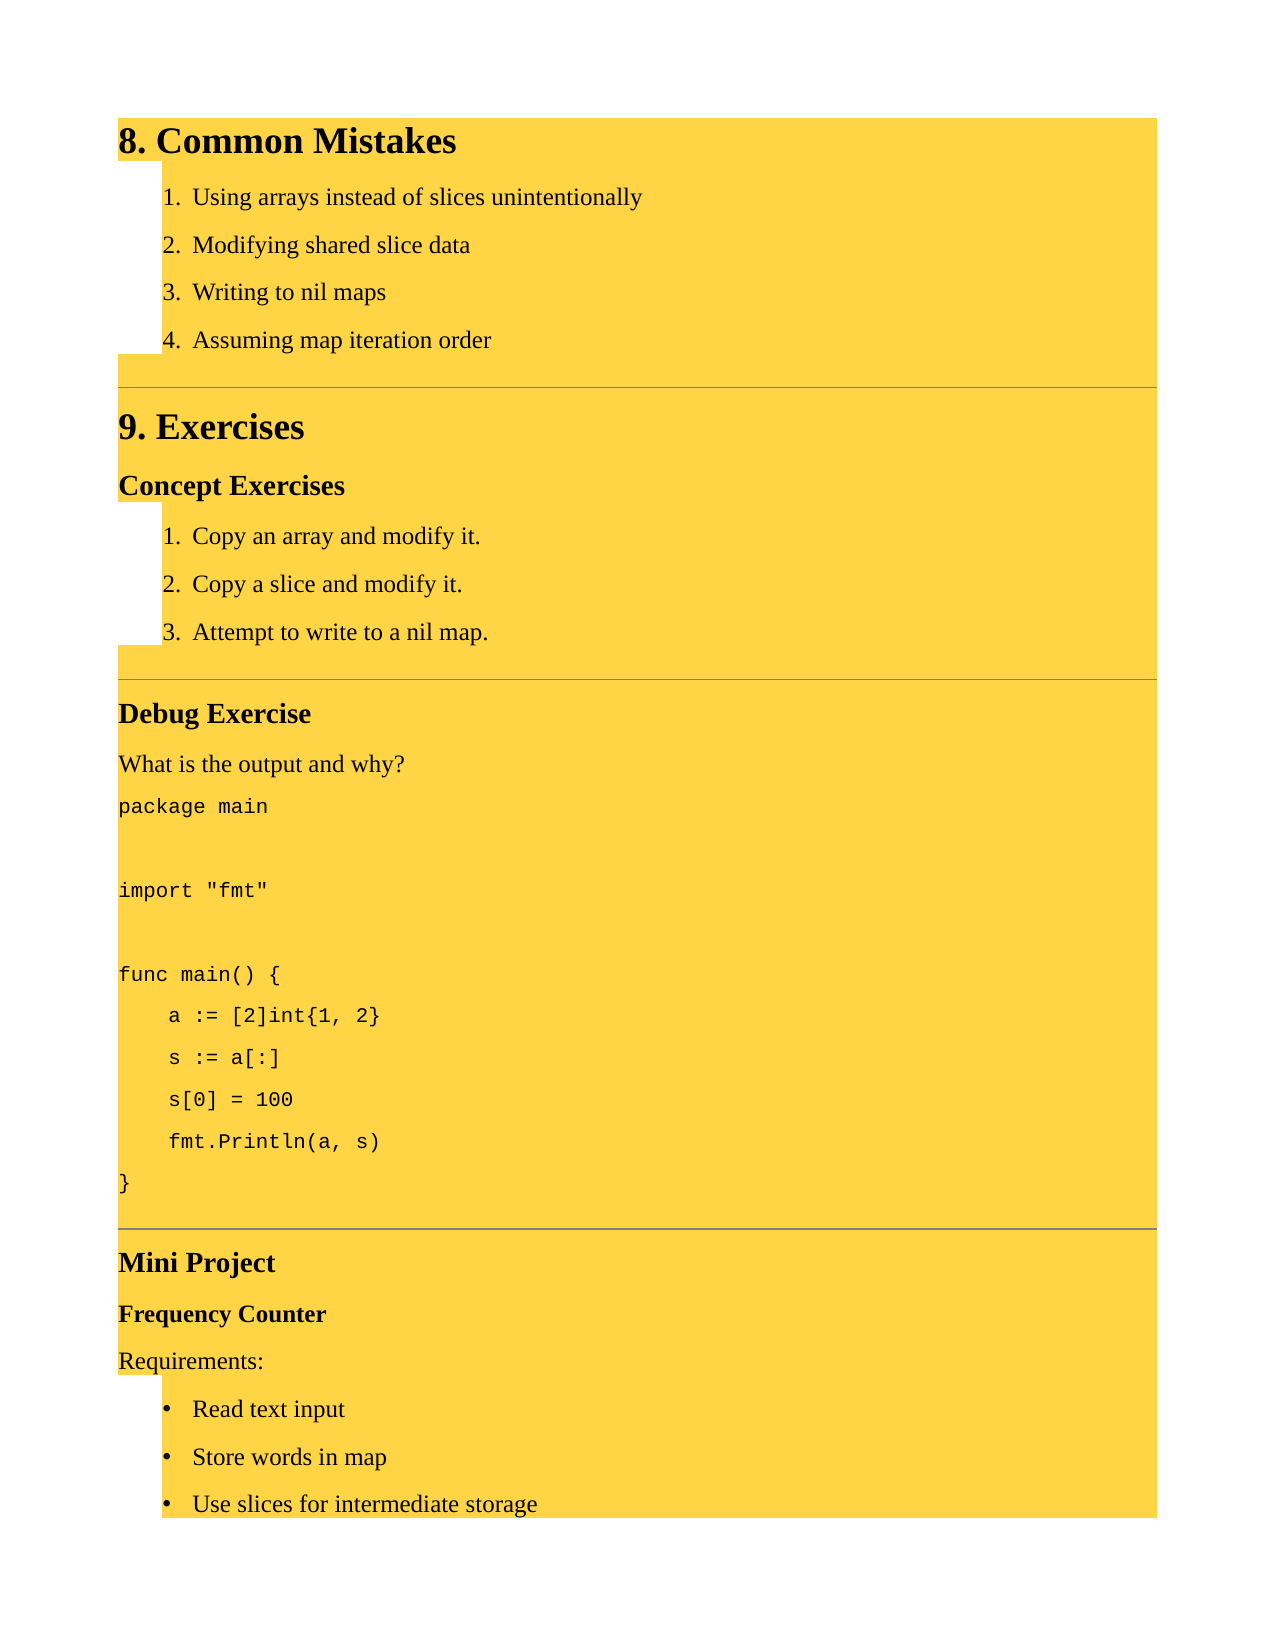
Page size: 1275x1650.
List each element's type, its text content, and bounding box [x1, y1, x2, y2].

text s[0] = 100 [118, 1089, 1157, 1112]
text fmt.Println(a, s) [118, 1131, 1157, 1154]
list Read text input [162, 1394, 1157, 1423]
list Modifying shared slice data [162, 230, 1157, 259]
list Writing to nil maps [162, 277, 1157, 306]
text Frequency Counter [118, 1299, 1157, 1327]
list Attempt to write to a nil map. [162, 617, 1157, 645]
text What is the output and why? [118, 749, 1157, 778]
text import "fmt" [118, 880, 1157, 904]
list Use slices for intermediate storage [162, 1489, 1157, 1518]
subtitle 9. Exercises [118, 404, 1157, 447]
subtitle Mini Project [118, 1246, 1157, 1279]
text package main [118, 796, 1157, 820]
text a := [2]int{1, 2} [118, 1005, 1157, 1029]
subtitle 8. Common Mistakes [118, 118, 1157, 161]
list Assuming map iteration order [162, 325, 1157, 354]
text s := a[:] [118, 1047, 1157, 1071]
text func main() { [118, 963, 1157, 987]
subtitle Debug Exercise [118, 696, 1157, 729]
list Using arrays instead of slices unintentionally [162, 182, 1157, 211]
text Requirements: [118, 1346, 1157, 1375]
list Store words in map [162, 1442, 1157, 1470]
text } [118, 1172, 1157, 1196]
list Copy an array and modify it. [162, 521, 1157, 550]
list Copy a slice and modify it. [162, 569, 1157, 598]
subtitle Concept Exercises [118, 468, 1157, 502]
